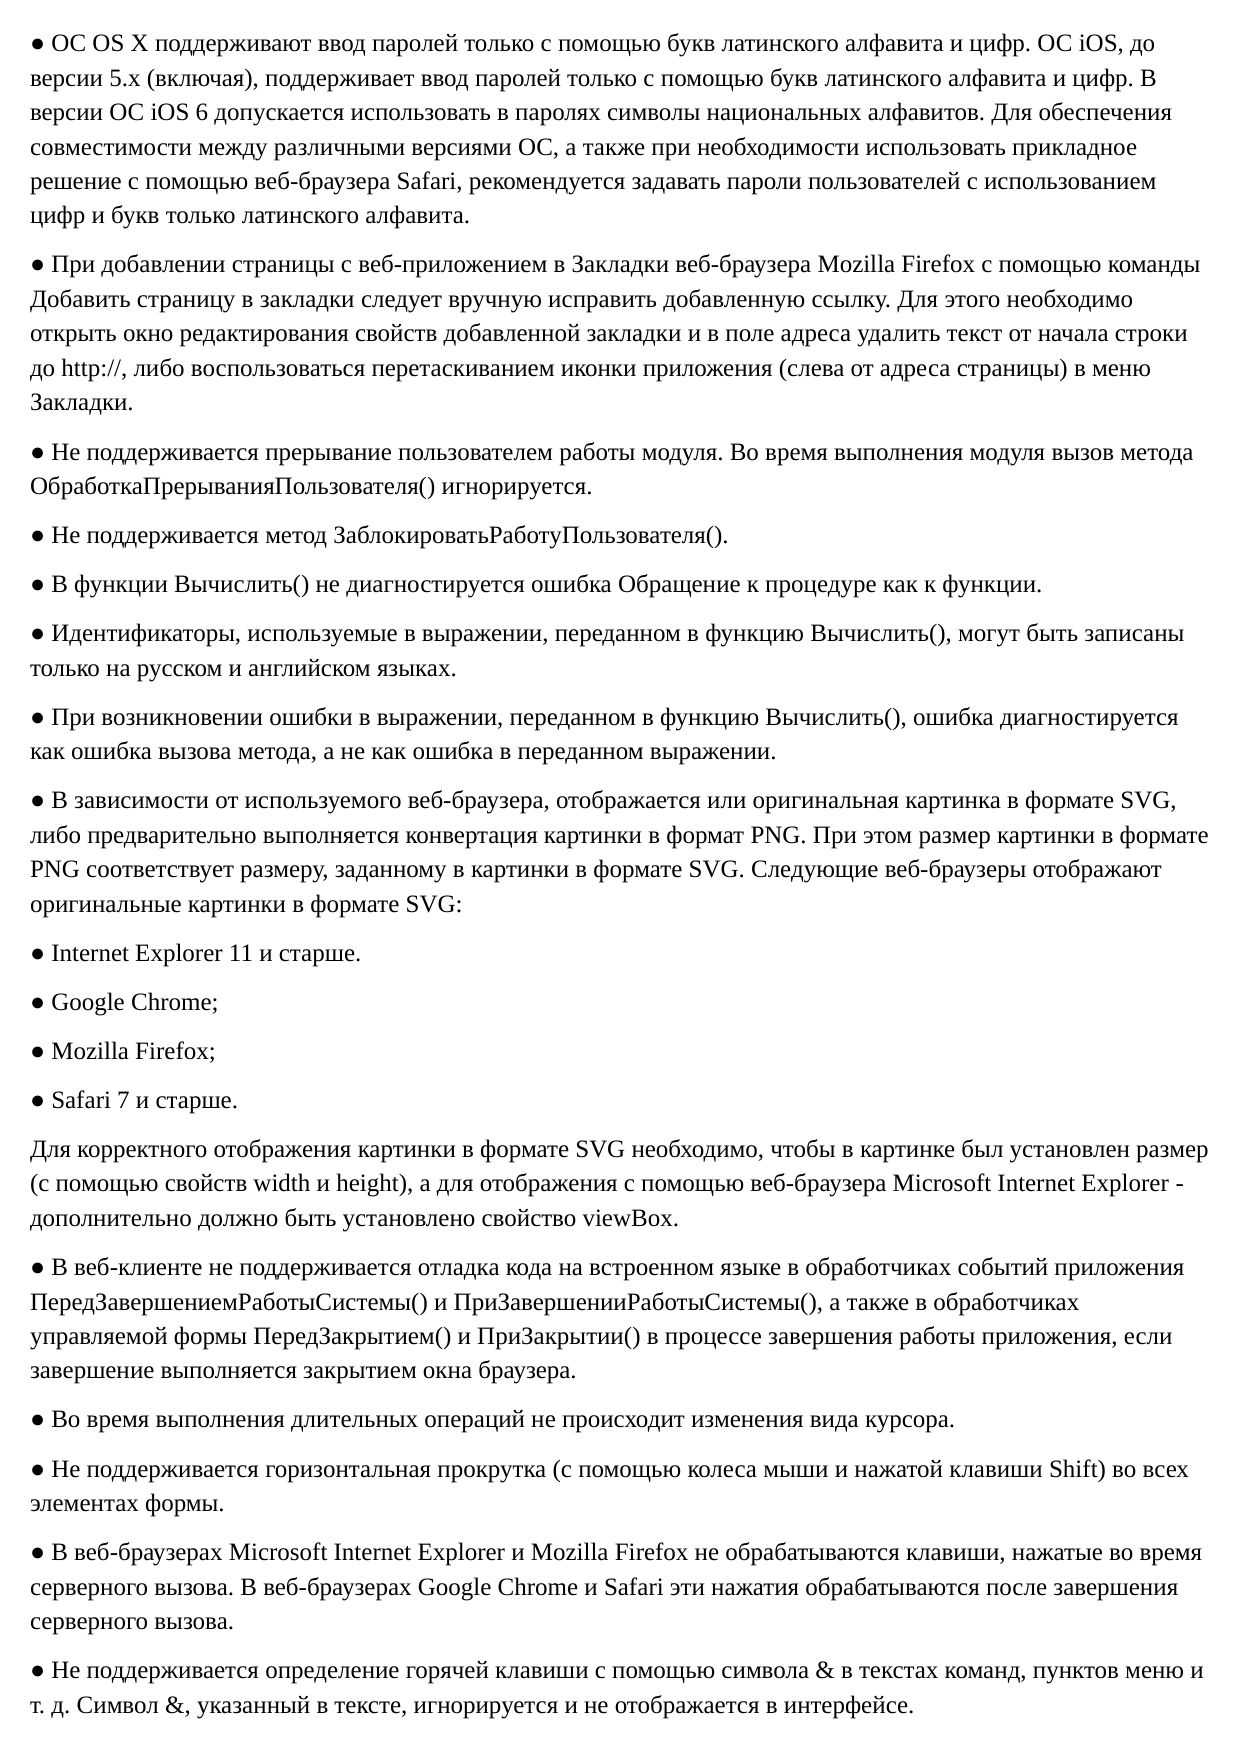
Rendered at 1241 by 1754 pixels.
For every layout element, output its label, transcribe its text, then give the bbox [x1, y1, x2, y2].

text ● В веб-клиенте не поддерживается отладка кода на встроенном языке в обработчиках событий приложения ПередЗавершениемРаботыСистемы() и ПриЗавершенииРаботыСистемы(), а также в обработчиках управляемой формы ПередЗакрытием() и ПриЗакрытии() в процессе завершения работы приложения, если завершение выполняется закрытием окна браузера. [30, 1252, 1211, 1384]
text Для корректного отображения картинки в формате SVG необходимо, чтобы в картинке был установлен размер (с помощью свойств width и height), а для отображения с помощью веб-браузера Microsoft Internet Explorer ‑ дополнительно должно быть установлено свойство viewBox. [30, 1134, 1211, 1232]
text ● Не поддерживается метод ЗаблокироватьРаботуПользователя(). [30, 520, 1211, 549]
text ● Не поддерживается горизонтальная прокрутка (с помощью колеса мыши и нажатой клавиши Shift) во всех элементах формы. [30, 1454, 1211, 1517]
text ● Не поддерживается определение горячей клавиши с помощью символа & в текстах команд, пунктов меню и т. д. Символ &, указанный в тексте, игнорируется и не отображается в интерфейсе. [30, 1655, 1211, 1718]
text ● В функции Вычислить() не диагностируется ошибка Обращение к процедуре как к функции. [30, 569, 1211, 598]
text ● Internet Explorer 11 и старше. [30, 938, 1211, 967]
text ● При добавлении страницы с веб-приложением в Закладки веб-браузера Mozilla Firefox с помощью команды Добавить страницу в закладки следует вручную исправить добавленную ссылку. Для этого необходимо открыть окно редактирования свойств добавленной закладки и в поле адреса удалить текст от начала строки до http://, либо воспользоваться перетаскиванием иконки приложения (слева от адреса страницы) в меню Закладки. [30, 249, 1211, 416]
text ● При возникновении ошибки в выражении, переданном в функцию Вычислить(), ошибка диагностируется как ошибка вызова метода, а не как ошибка в переданном выражении. [30, 702, 1211, 765]
text ● Во время выполнения длительных операций не происходит изменения вида курсора. [30, 1404, 1211, 1433]
text ● Идентификаторы, используемые в выражении, переданном в функцию Вычислить(), могут быть записаны только на русском и английском языках. [30, 618, 1211, 681]
text ● Google Chrome; [30, 987, 1211, 1016]
text ● В зависимости от используемого веб-браузера, отображается или оригинальная картинка в формате SVG, либо предварительно выполняется конвертация картинки в формат PNG. При этом размер картинки в формате PNG соответствует размеру, заданному в картинки в формате SVG. Следующие веб-браузеры отображают оригинальные картинки в формате SVG: [30, 785, 1211, 917]
text ● Safari 7 и старше. [30, 1085, 1211, 1114]
text ● Mozilla Firefox; [30, 1036, 1211, 1065]
text ● В веб-браузерах Microsoft Internet Explorer и Mozilla Firefox не обрабатываются клавиши, нажатые во время серверного вызова. В веб-браузерах Google Chrome и Safari эти нажатия обрабатываются после завершения серверного вызова. [30, 1537, 1211, 1635]
text ● ОС OS X поддерживают ввод паролей только с помощью букв латинского алфавита и цифр. ОС iOS, до версии 5.x (включая), поддерживает ввод паролей только с помощью букв латинского алфавита и цифр. В версии ОС iOS 6 допускается использовать в паролях символы национальных алфавитов. Для обеспечения совместимости между различными версиями ОС, а также при необходимости использовать прикладное решение с помощью веб-браузера Safari, рекомендуется задавать пароли пользователей с использованием цифр и букв только латинского алфавита. [30, 28, 1211, 229]
text ● Не поддерживается прерывание пользователем работы модуля. Во время выполнения модуля вызов метода ОбработкаПрерыванияПользователя() игнорируется. [30, 437, 1211, 500]
